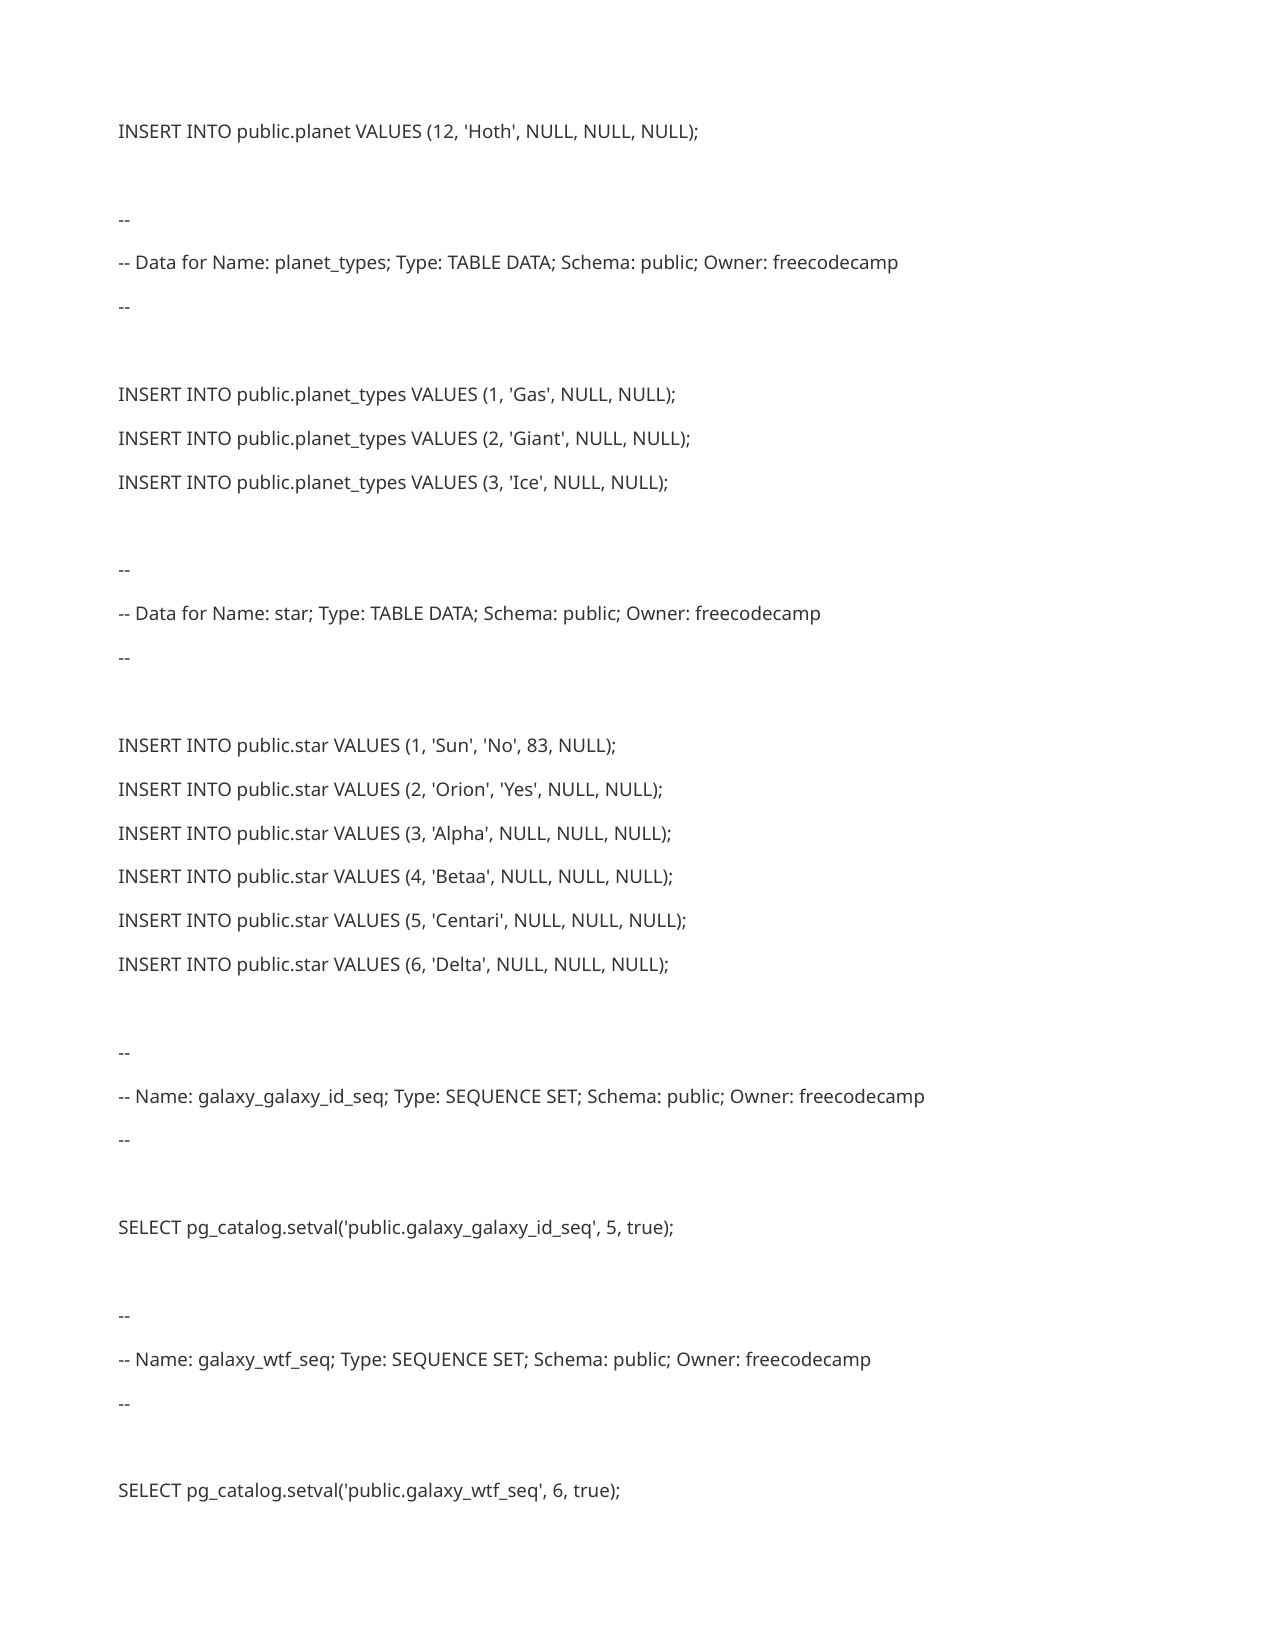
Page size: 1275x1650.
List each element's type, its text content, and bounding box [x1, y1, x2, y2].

text INSERT INTO public.star VALUES (6, 'Delta', NULL, NULL, NULL); [118, 951, 1157, 977]
text INSERT INTO public.star VALUES (4, 'Betaa', NULL, NULL, NULL); [118, 864, 1157, 889]
text -- [118, 293, 1157, 319]
text -- [118, 644, 1157, 670]
text INSERT INTO public.planet VALUES (12, 'Hoth', NULL, NULL, NULL); [118, 118, 1157, 144]
text INSERT INTO public.planet_types VALUES (1, 'Gas', NULL, NULL); [118, 381, 1157, 407]
text -- [118, 1127, 1157, 1152]
text -- Data for Name: star; Type: TABLE DATA; Schema: public; Owner: freecodecamp [118, 601, 1157, 626]
text INSERT INTO public.star VALUES (1, 'Sun', 'No', 83, NULL); [118, 732, 1157, 758]
text INSERT INTO public.star VALUES (5, 'Centari', NULL, NULL, NULL); [118, 907, 1157, 933]
text -- Name: galaxy_wtf_seq; Type: SEQUENCE SET; Schema: public; Owner: freecodecamp [118, 1346, 1157, 1372]
text INSERT INTO public.planet_types VALUES (3, 'Ice', NULL, NULL); [118, 469, 1157, 494]
text -- [118, 1302, 1157, 1328]
text SELECT pg_catalog.setval('public.galaxy_galaxy_id_seq', 5, true); [118, 1214, 1157, 1240]
text -- [118, 557, 1157, 582]
text -- Name: galaxy_galaxy_id_seq; Type: SEQUENCE SET; Schema: public; Owner: freecodecamp [118, 1083, 1157, 1108]
text -- [118, 1039, 1157, 1064]
text INSERT INTO public.star VALUES (3, 'Alpha', NULL, NULL, NULL); [118, 820, 1157, 845]
text SELECT pg_catalog.setval('public.galaxy_wtf_seq', 6, true); [118, 1478, 1157, 1503]
text INSERT INTO public.star VALUES (2, 'Orion', 'Yes', NULL, NULL); [118, 776, 1157, 801]
text INSERT INTO public.planet_types VALUES (2, 'Giant', NULL, NULL); [118, 425, 1157, 451]
text -- [118, 206, 1157, 231]
text -- [118, 1390, 1157, 1415]
text -- Data for Name: planet_types; Type: TABLE DATA; Schema: public; Owner: freecodecamp [118, 250, 1157, 275]
